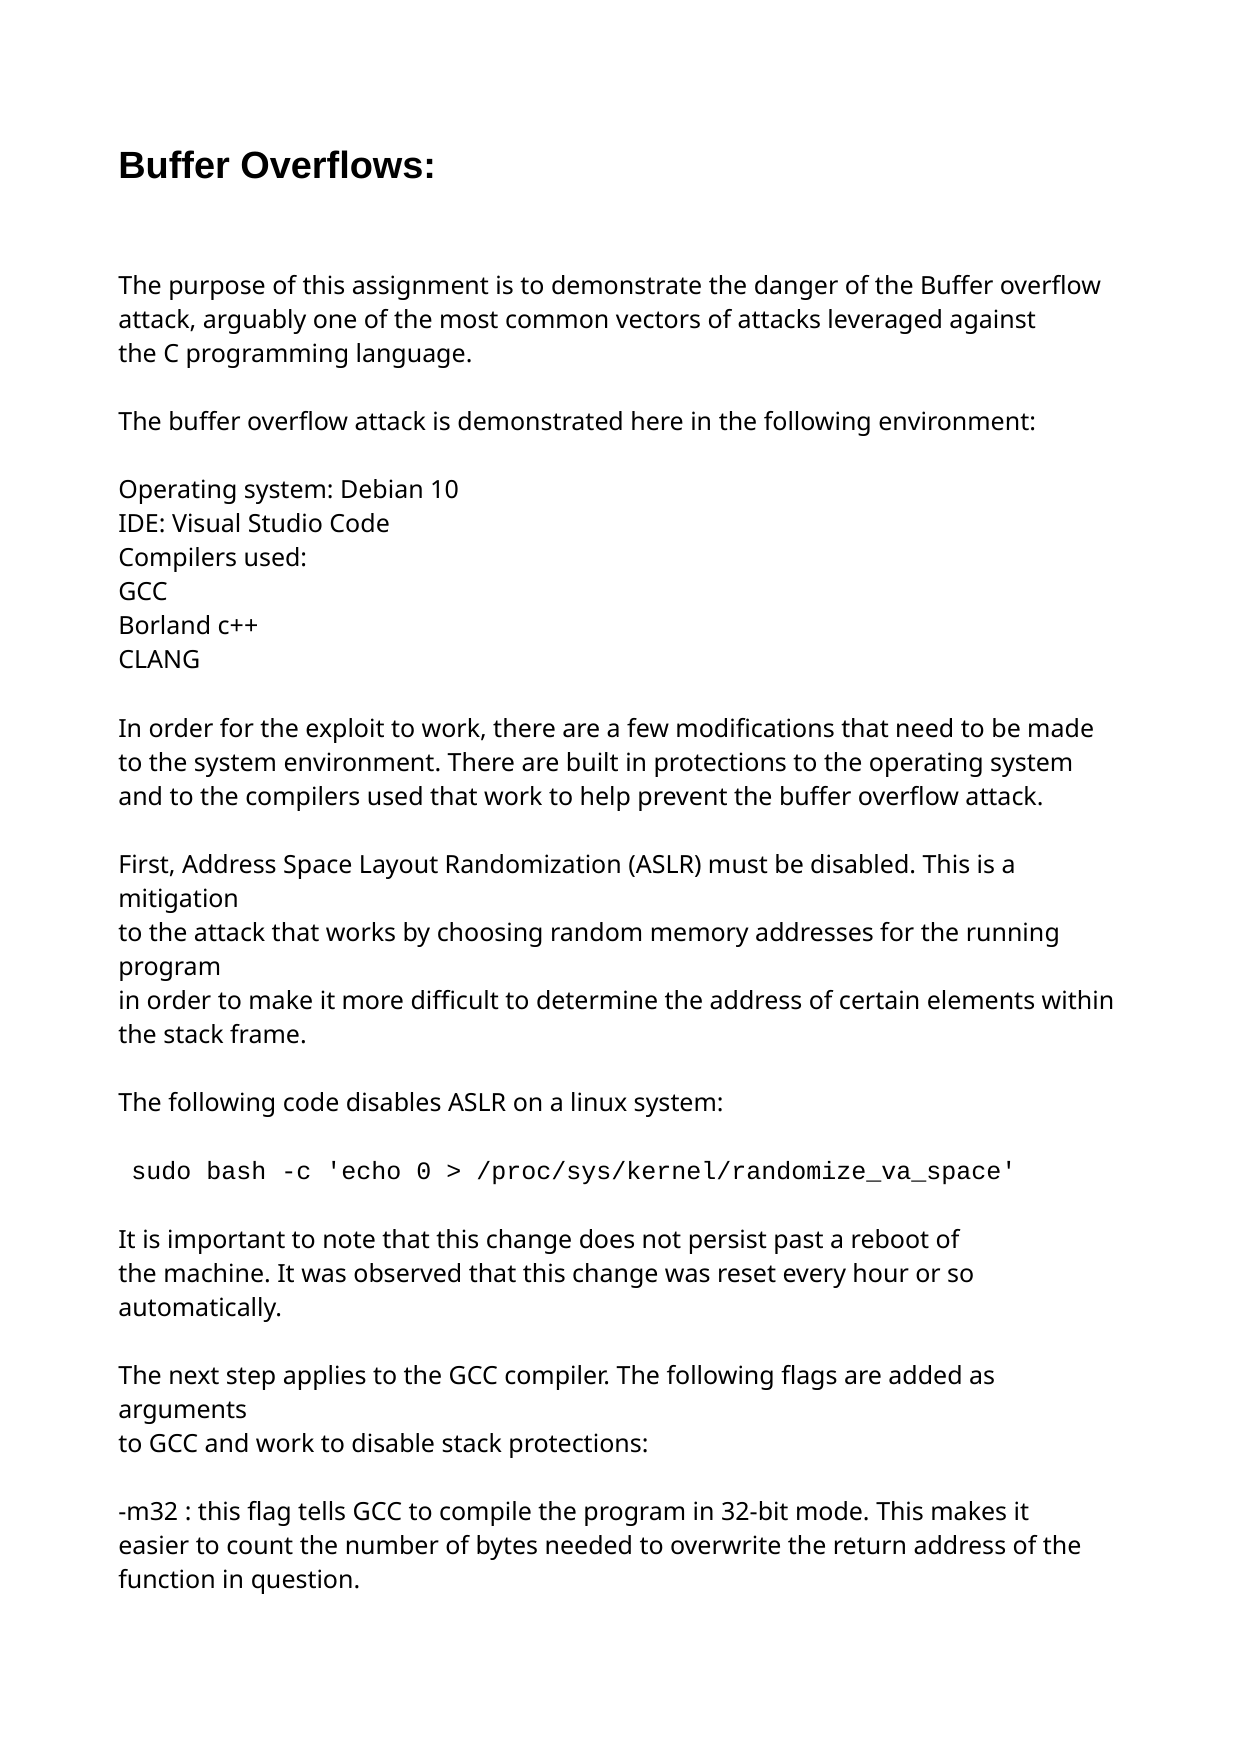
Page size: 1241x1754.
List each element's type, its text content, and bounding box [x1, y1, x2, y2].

text and to the compilers used that work to help prevent the buffer overflow attack. [118, 778, 1122, 812]
text The buffer overflow attack is demonstrated here in the following environment: [118, 404, 1122, 438]
text The following code disables ASLR on a linux system: [118, 1085, 1122, 1119]
text Operating system: Debian 10 [118, 472, 1122, 506]
text the stack frame. [118, 1017, 1122, 1051]
text -m32 : this flag tells GCC to compile the program in 32-bit mode. This makes it [118, 1494, 1122, 1528]
text The purpose of this assignment is to demonstrate the danger of the Buffer overflow [118, 267, 1122, 301]
text to GCC and work to disable stack protections: [118, 1426, 1122, 1460]
text First, Address Space Layout Randomization (ASLR) must be disabled. This is a mitigation [118, 846, 1122, 914]
text GCC [118, 574, 1122, 608]
text Borland c++ [118, 608, 1122, 642]
text in order to make it more difficult to determine the address of certain elements within [118, 983, 1122, 1017]
text the machine. It was observed that this change was reset every hour or so automatically. [118, 1255, 1122, 1323]
subtitle Buffer Overflows: [118, 143, 1122, 187]
text It is important to note that this change does not persist past a reboot of [118, 1221, 1122, 1255]
text to the attack that works by choosing random memory addresses for the running program [118, 914, 1122, 983]
text CLANG [118, 642, 1122, 676]
text attack, arguably one of the most common vectors of attacks leveraged against [118, 301, 1122, 336]
text the C programming language. [118, 336, 1122, 369]
text sudo bash -c 'echo 0 > /proc/sys/kernel/randomize_va_space' [118, 1153, 1122, 1187]
text function in question. [118, 1562, 1122, 1596]
text easier to count the number of bytes needed to overwrite the return address of the [118, 1528, 1122, 1562]
text The next step applies to the GCC compiler. The following flags are added as arguments [118, 1358, 1122, 1426]
text Compilers used: [118, 540, 1122, 574]
text to the system environment. There are built in protections to the operating system [118, 744, 1122, 778]
text IDE: Visual Studio Code [118, 506, 1122, 540]
text In order for the exploit to work, there are a few modifications that need to be made [118, 710, 1122, 744]
